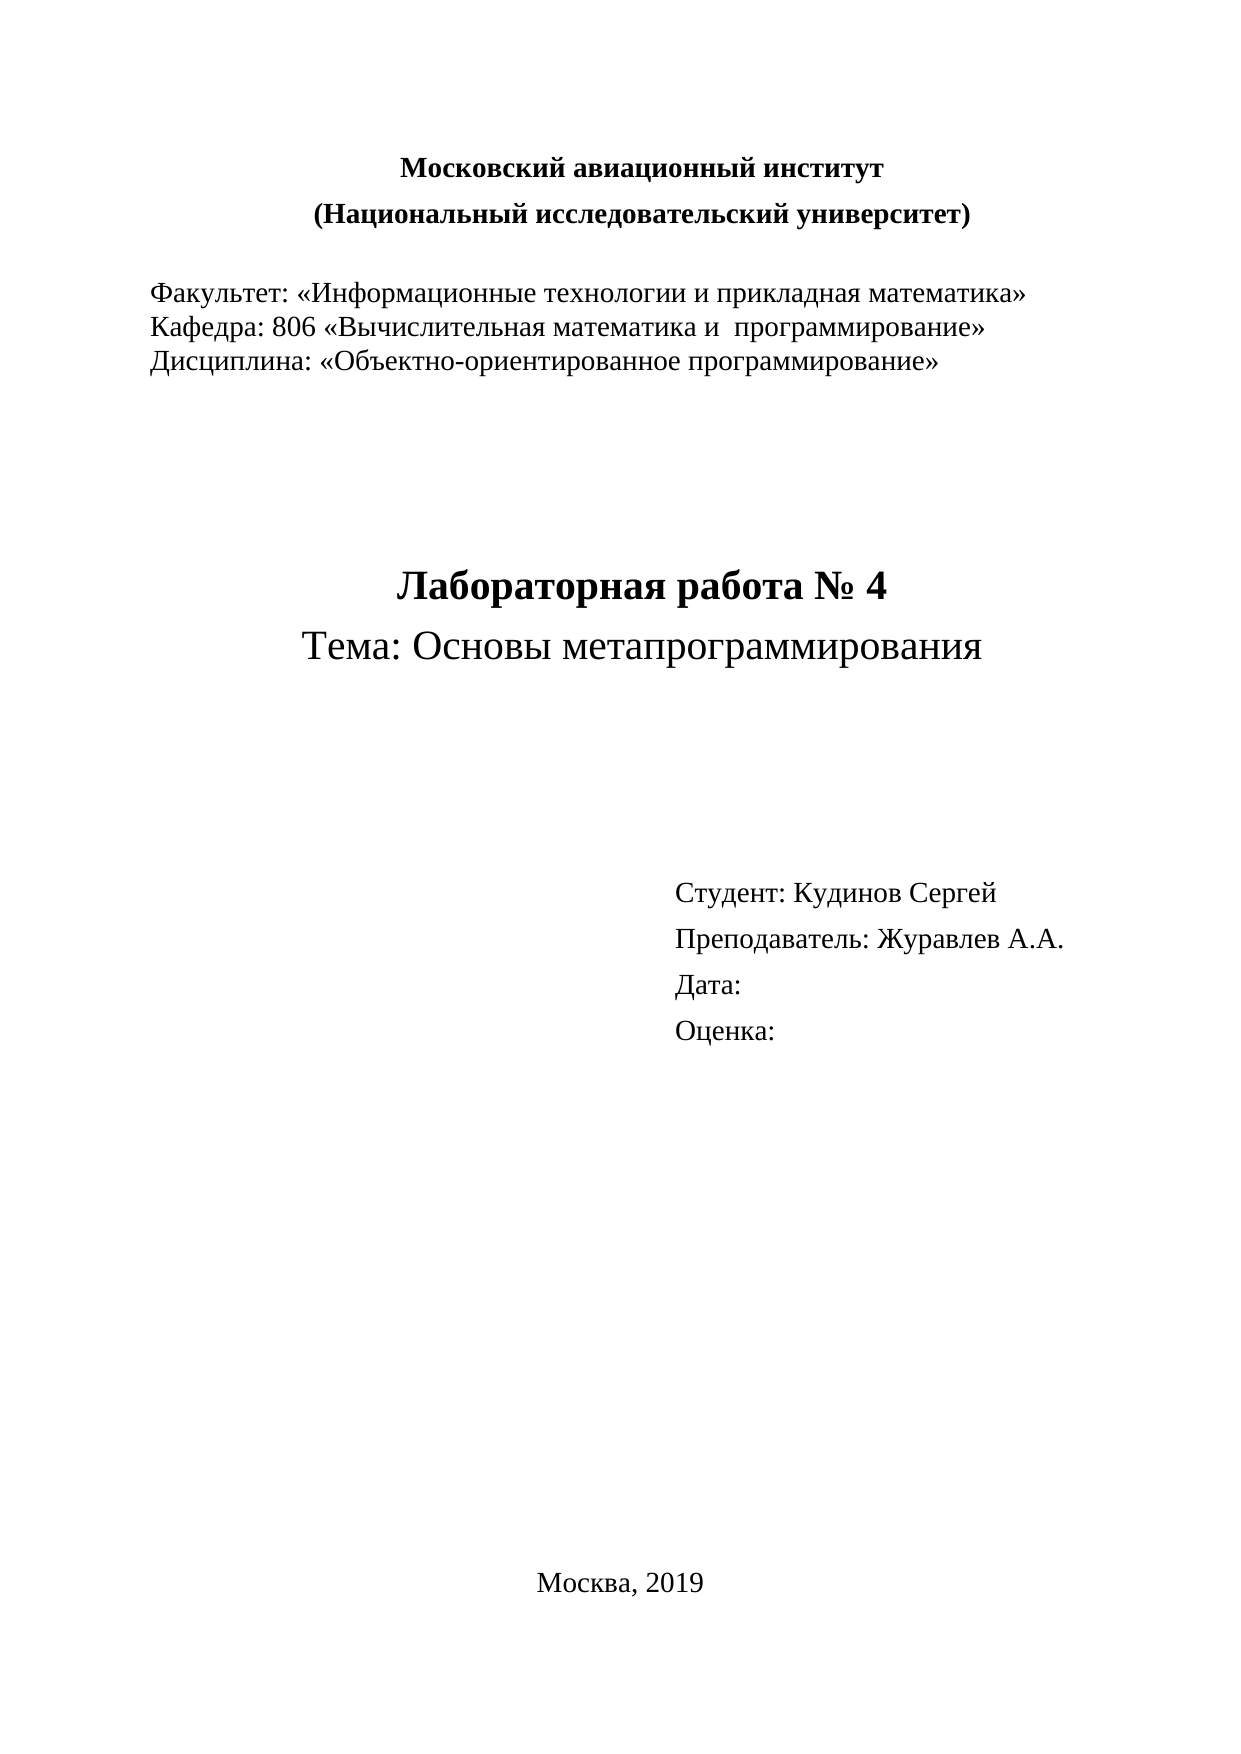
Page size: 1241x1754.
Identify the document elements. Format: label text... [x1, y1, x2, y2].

text Лабораторная работа № 4 [150, 560, 1090, 608]
text Студент: Кудинов Сергей [150, 875, 1090, 908]
text Преподаватель: Журавлев А.А. [150, 921, 1090, 954]
text Москва, 2019 [150, 1566, 1090, 1599]
text Дата: [150, 967, 1090, 1001]
text Факультет: «Информационные технологии и прикладная математика» [150, 276, 1090, 309]
text (Национальный исследовательский университет) [150, 196, 1090, 229]
text Кафедра: 806 «Вычислительная математика и программирование» [150, 309, 1090, 343]
text Московский авиационный институт [150, 150, 1090, 183]
text Оценка: [150, 1013, 1090, 1047]
text Тема: Основы метапрограммирования [150, 621, 1090, 669]
text Дисциплина: «Объектно-ориентированное программирование» [150, 343, 1090, 376]
